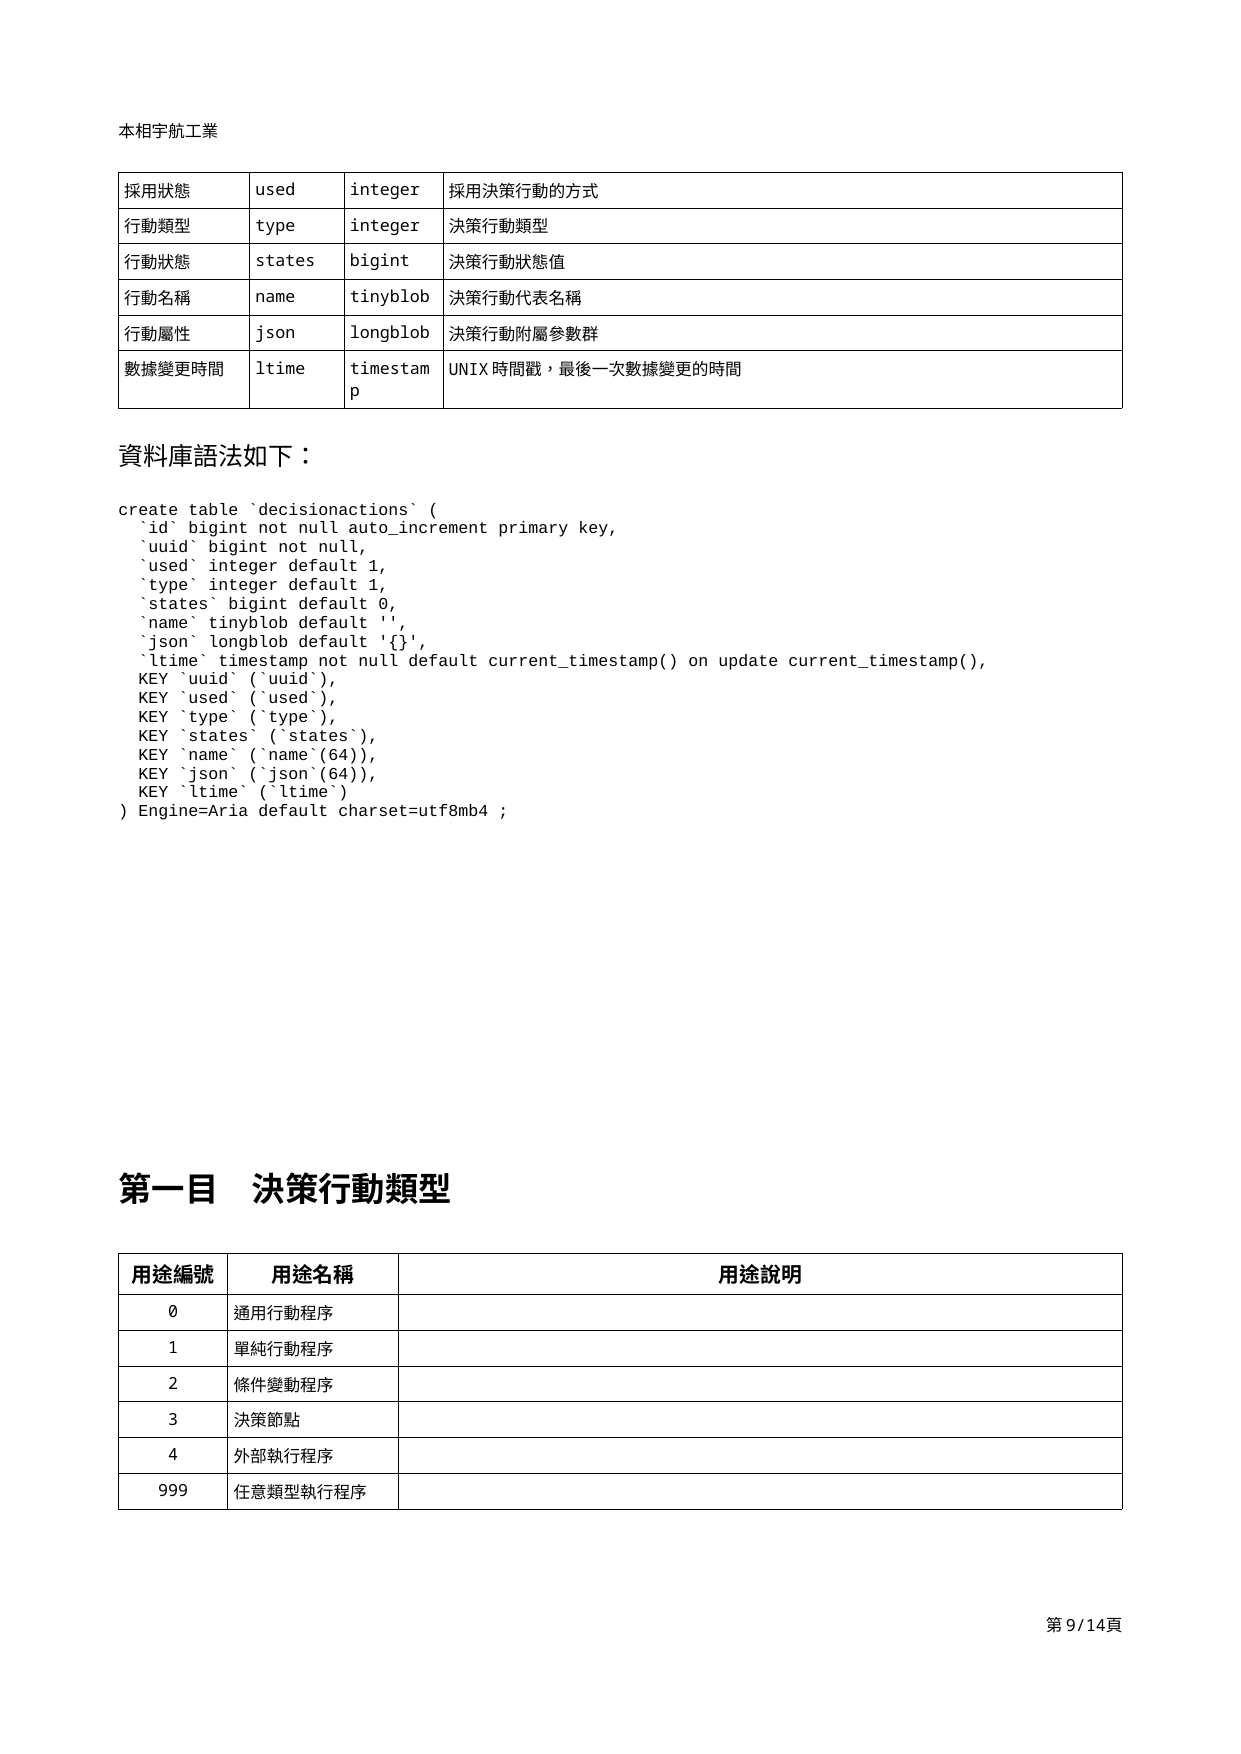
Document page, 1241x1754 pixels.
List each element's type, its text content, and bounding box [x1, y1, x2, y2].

text `used` integer default 1, [118, 558, 1122, 577]
text KEY `type` (`type`), [118, 709, 1122, 727]
table_cell 決策行動狀態值 [444, 244, 1122, 279]
table_cell 採用狀態 [119, 173, 249, 207]
text `uuid` bigint not null, [118, 539, 1122, 558]
table_cell 決策節點 [228, 1402, 398, 1437]
table_cell type [250, 209, 344, 243]
table_cell 數據變更時間 [119, 351, 249, 407]
table_cell [399, 1438, 1122, 1473]
table_cell tinyblob [345, 280, 443, 315]
table_cell 採用決策行動的方式 [444, 173, 1122, 207]
table_cell 條件變動程序 [228, 1367, 398, 1401]
text KEY `name` (`name`(64)), [118, 746, 1122, 765]
table_cell 2 [119, 1367, 227, 1401]
table_header 用途說明 [399, 1254, 1122, 1294]
table_cell used [250, 173, 344, 207]
subtitle 第一目 決策行動類型 [118, 1163, 1122, 1211]
text `json` longblob default '{}', [118, 633, 1122, 652]
table_cell integer [345, 173, 443, 207]
text ) Engine=Aria default charset=utf8mb4 ; [118, 803, 1122, 822]
table_cell 0 [119, 1295, 227, 1330]
table_cell 4 [119, 1438, 227, 1473]
text `id` bigint not null auto_increment primary key, [118, 520, 1122, 539]
table_cell [399, 1402, 1122, 1437]
table_cell 999 [119, 1474, 227, 1509]
table_cell 單純行動程序 [228, 1331, 398, 1366]
table_cell bigint [345, 244, 443, 279]
table_cell 通用行動程序 [228, 1295, 398, 1330]
table_cell 1 [119, 1331, 227, 1366]
text `type` integer default 1, [118, 577, 1122, 596]
text create table `decisionactions` ( [118, 501, 1122, 520]
text KEY `json` (`json`(64)), [118, 765, 1122, 784]
table_cell integer [345, 209, 443, 243]
table_cell timestamp [345, 351, 443, 407]
table_header 用途編號 [119, 1254, 227, 1294]
table_cell 決策行動附屬參數群 [444, 316, 1122, 350]
table_cell 決策行動代表名稱 [444, 280, 1122, 315]
table_header 用途名稱 [228, 1254, 398, 1294]
table_cell 行動名稱 [119, 280, 249, 315]
table_cell [399, 1295, 1122, 1330]
table_cell 行動狀態 [119, 244, 249, 279]
table_cell ltime [250, 351, 344, 407]
text KEY `states` (`states`), [118, 727, 1122, 746]
table_cell name [250, 280, 344, 315]
table_cell UNIX時間戳，最後一次數據變更的時間 [444, 351, 1122, 407]
table_cell 行動屬性 [119, 316, 249, 350]
table_cell 外部執行程序 [228, 1438, 398, 1473]
text KEY `ltime` (`ltime`) [118, 784, 1122, 803]
text `name` tinyblob default '', [118, 614, 1122, 633]
table_cell 行動類型 [119, 209, 249, 243]
table_cell json [250, 316, 344, 350]
table_cell 決策行動類型 [444, 209, 1122, 243]
table_cell 任意類型執行程序 [228, 1474, 398, 1509]
text KEY `uuid` (`uuid`), [118, 671, 1122, 690]
table_cell [399, 1474, 1122, 1509]
table_cell [399, 1367, 1122, 1401]
table_cell 3 [119, 1402, 227, 1437]
table_cell states [250, 244, 344, 279]
text `states` bigint default 0, [118, 596, 1122, 614]
table_cell [399, 1331, 1122, 1366]
text `ltime` timestamp not null default current_timestamp() on update current_timestamp(), [118, 652, 1122, 671]
text 資料庫語法如下： [118, 436, 1122, 472]
text KEY `used` (`used`), [118, 690, 1122, 709]
table_cell longblob [345, 316, 443, 350]
